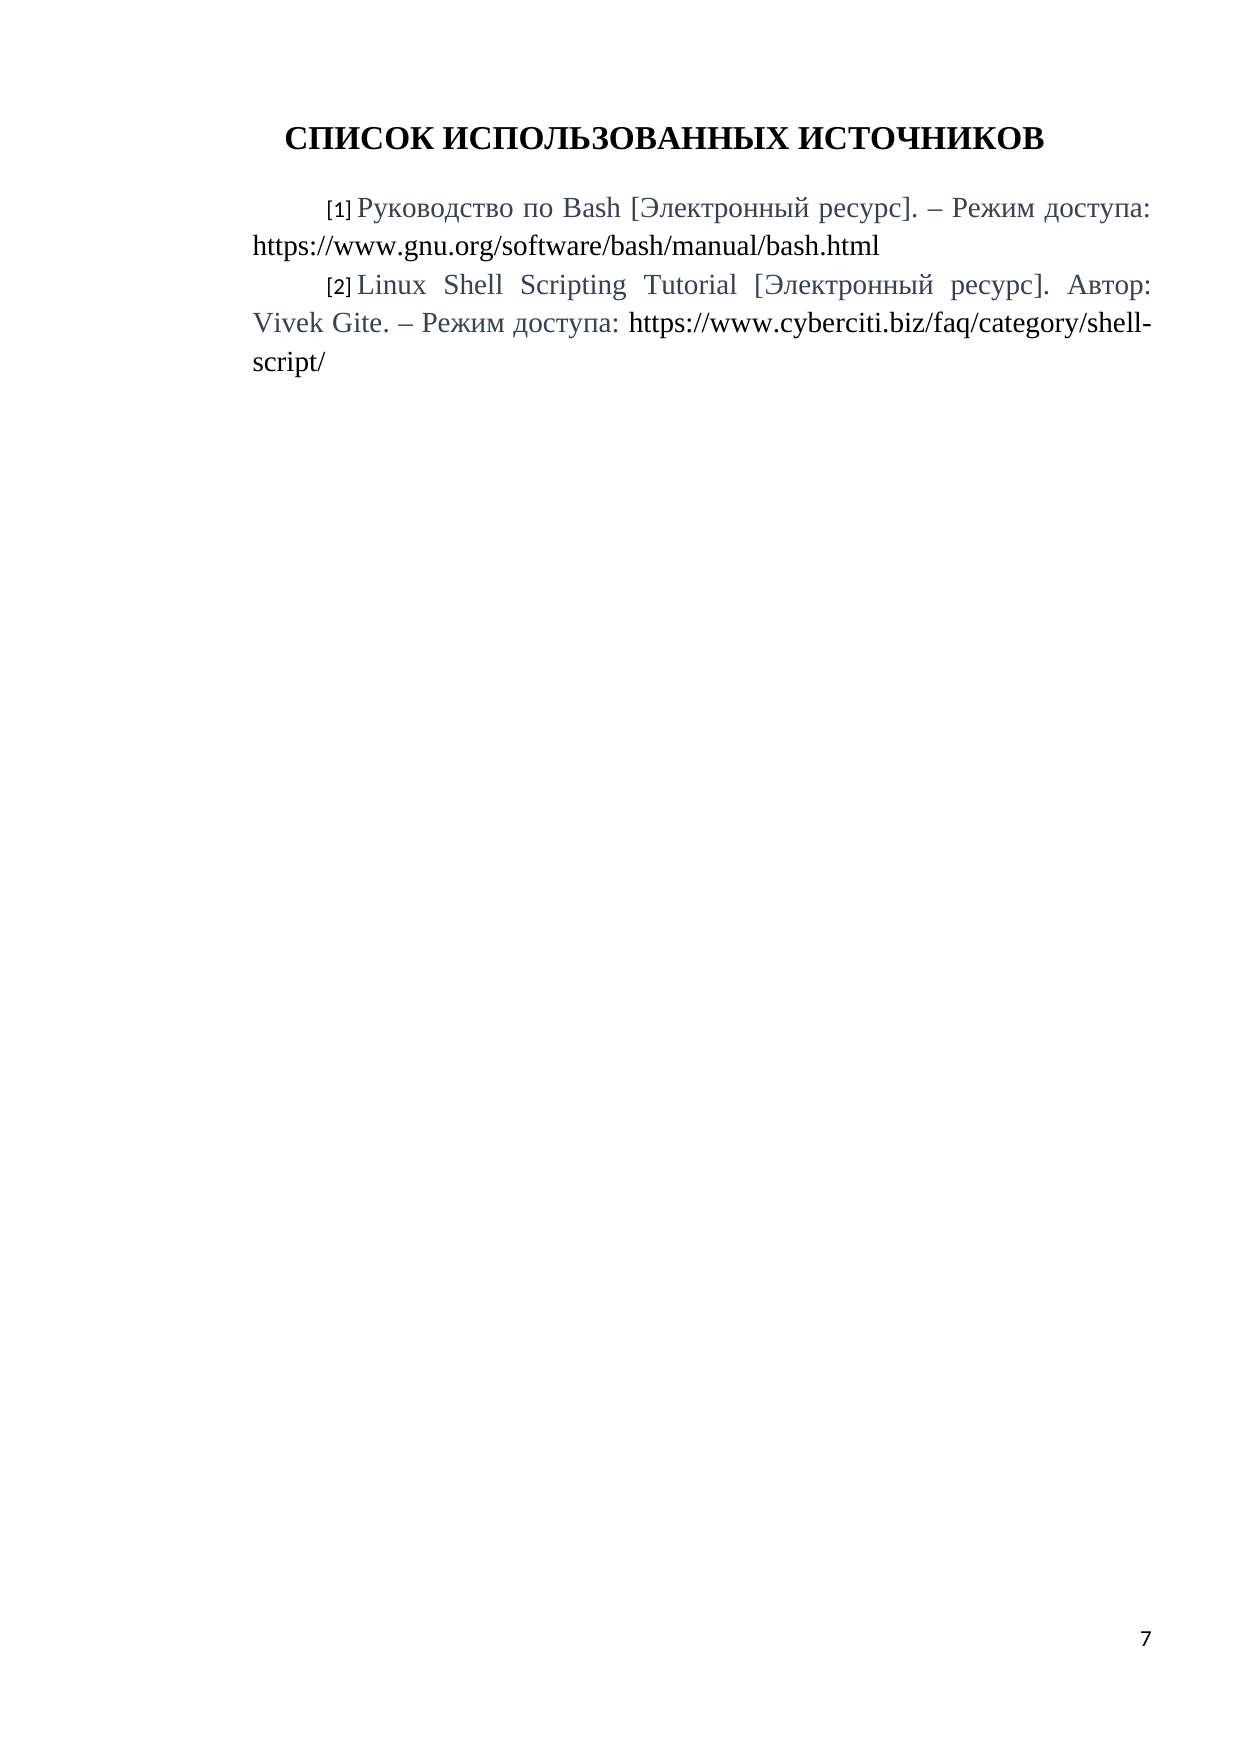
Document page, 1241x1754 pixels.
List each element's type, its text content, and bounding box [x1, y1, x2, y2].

subtitle СПИСОК ИСПОЛЬЗОВАННЫХ ИСТОЧНИКОВ [177, 118, 1152, 156]
list Руководство по Bash [Электронный ресурс]. – Режим доступа: https://www.gnu.org/software/bash/manual/bash.html [252, 190, 1152, 262]
list Linux Shell Scripting Tutorial [Электронный ресурс]. Автор: Vivek Gite. – Режим доступа: https://www.cyberciti.biz/faq/category/shell-script/ [252, 267, 1152, 378]
